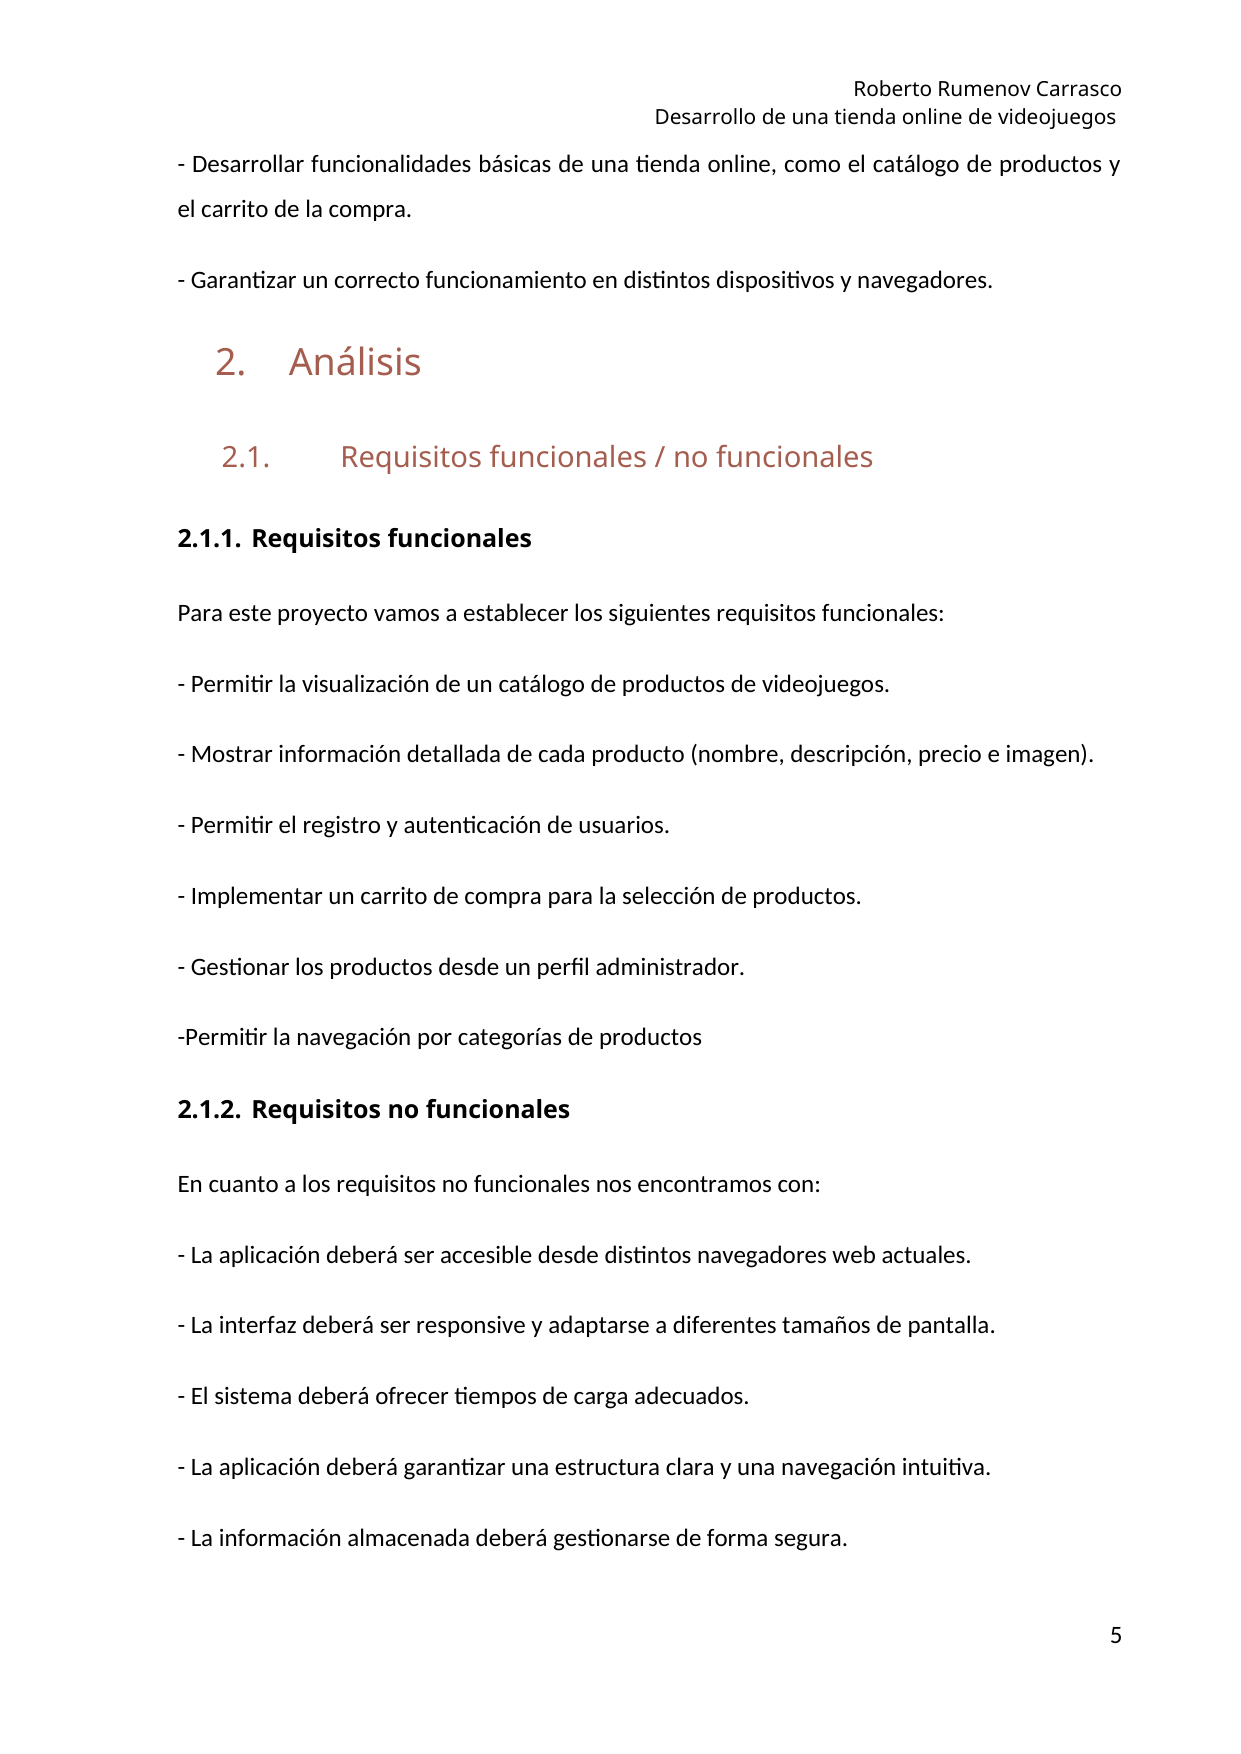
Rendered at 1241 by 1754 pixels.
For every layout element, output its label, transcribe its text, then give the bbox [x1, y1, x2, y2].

text - Desarrollar funcionalidades básicas de una tienda online, como el catálogo de productos y el carrito de la compra. [177, 148, 1122, 224]
text - Permitir el registro y autenticación de usuarios. [177, 809, 1122, 840]
text - La interfaz deberá ser responsive y adaptarse a diferentes tamaños de pantalla. [177, 1309, 1122, 1340]
text - Permitir la visualización de un catálogo de productos de videojuegos. [177, 668, 1122, 698]
subtitle Requisitos funcionales [177, 521, 1122, 555]
text - La aplicación deberá ser accesible desde distintos navegadores web actuales. [177, 1239, 1122, 1269]
text Para este proyecto vamos a establecer los siguientes requisitos funcionales: [177, 597, 1122, 627]
text - La información almacenada deberá gestionarse de forma segura. [177, 1522, 1122, 1552]
text - El sistema deberá ofrecer tiempos de carga adecuados. [177, 1380, 1122, 1411]
text - Implementar un carrito de compra para la selección de productos. [177, 880, 1122, 910]
text - Garantizar un correcto funcionamiento en distintos dispositivos y navegadores. [177, 264, 1122, 295]
subtitle Análisis [215, 335, 1122, 386]
text - La aplicación deberá garantizar una estructura clara y una navegación intuitiva. [177, 1451, 1122, 1482]
subtitle Requisitos funcionales / no funcionales [221, 436, 1122, 476]
text - Gestionar los productos desde un perfil administrador. [177, 951, 1122, 981]
text En cuanto a los requisitos no funcionales nos encontramos con: [177, 1168, 1122, 1199]
text - Mostrar información detallada de cada producto (nombre, descripción, precio e imagen). [177, 738, 1122, 769]
text -Permitir la navegación por categorías de productos [177, 1021, 1122, 1052]
subtitle Requisitos no funcionales [177, 1092, 1122, 1126]
